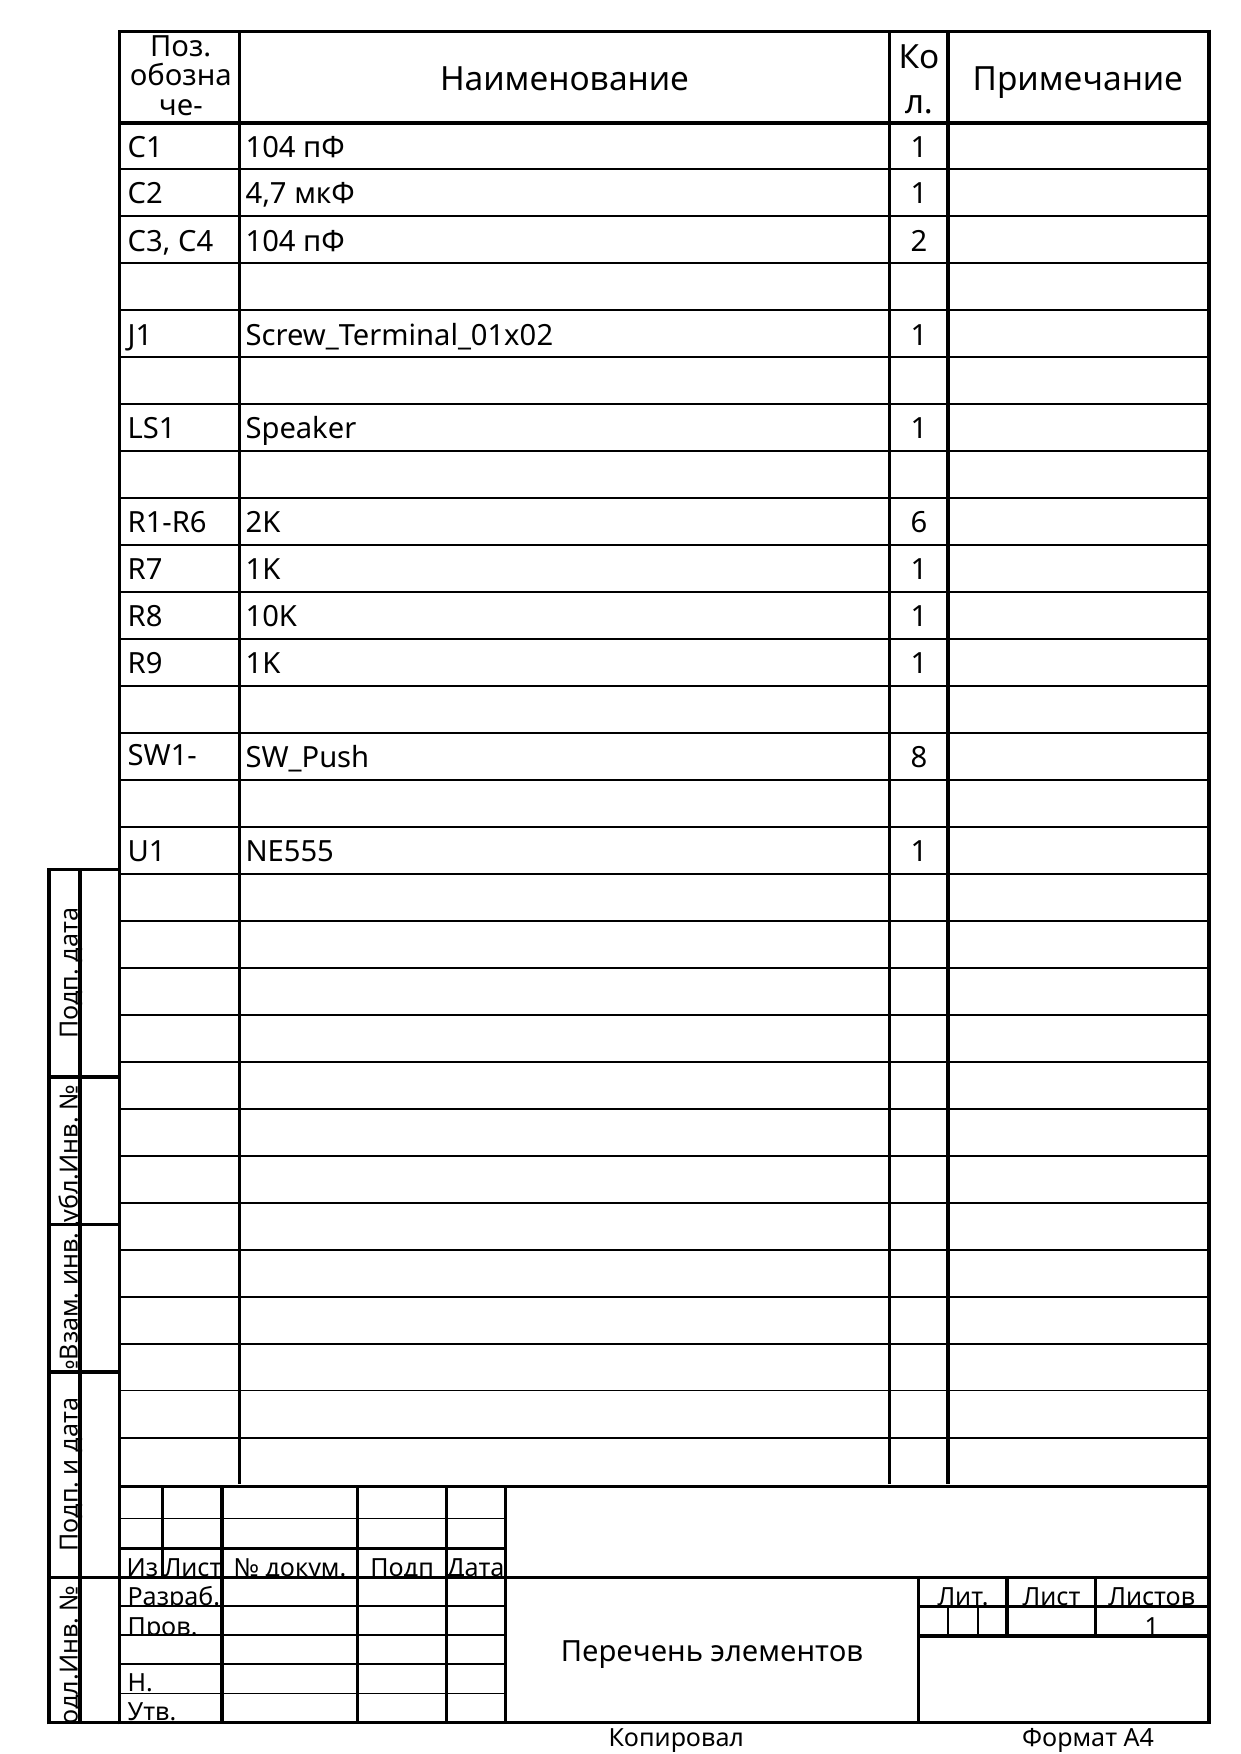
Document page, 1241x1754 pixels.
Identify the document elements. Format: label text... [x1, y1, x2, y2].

table_cell [950, 875, 1207, 920]
table_cell [950, 217, 1207, 262]
table_cell [950, 1439, 1207, 1484]
table_cell [891, 1391, 946, 1437]
table_cell [121, 1636, 220, 1663]
table_cell 104 пФ [241, 125, 888, 168]
table_cell [121, 781, 238, 826]
table_cell [950, 828, 1207, 873]
table_header Кол. [891, 33, 946, 121]
table_cell [891, 969, 946, 1014]
table_cell [891, 781, 946, 826]
table_cell Пров. [121, 1607, 220, 1634]
table_cell Перечень элементов [507, 1579, 917, 1721]
table_cell [121, 1298, 238, 1343]
table_cell [241, 781, 888, 826]
table_cell [241, 452, 888, 497]
table_cell [359, 1694, 445, 1721]
table_cell [950, 125, 1207, 168]
table_cell 1 [891, 405, 946, 450]
table_cell Speaker [241, 405, 888, 450]
table_cell Подп. и дата [51, 1374, 78, 1576]
table_cell [891, 1063, 946, 1108]
table_cell [241, 1063, 888, 1108]
table_cell 1 [891, 828, 946, 873]
table_cell 1K [241, 640, 888, 685]
table_header [164, 1488, 220, 1517]
table_cell [950, 311, 1207, 356]
table_cell [241, 1391, 888, 1437]
table_cell U1 [121, 828, 238, 873]
table_cell [121, 452, 238, 497]
table_cell 1 [891, 640, 946, 685]
table_cell [950, 1157, 1207, 1202]
table_cell [224, 1636, 356, 1663]
table_cell [950, 405, 1207, 450]
table_cell NE555 [241, 828, 888, 873]
table_cell [241, 1298, 888, 1343]
table_cell 6 [891, 499, 946, 544]
table_cell [979, 1608, 1005, 1634]
table_cell 1 [891, 311, 946, 356]
table_cell [241, 875, 888, 920]
table_cell [224, 1579, 356, 1605]
table_cell [950, 1204, 1207, 1249]
table_cell 1 [891, 170, 946, 215]
table_cell [950, 170, 1207, 215]
table_cell C1 [121, 125, 238, 168]
table_cell Лист [1009, 1579, 1094, 1605]
table_cell [121, 1251, 238, 1296]
table_cell 1 [891, 593, 946, 638]
table_cell [920, 1638, 1207, 1721]
table_cell [950, 922, 1207, 967]
table_cell 8 [891, 734, 946, 779]
table_cell [224, 1607, 356, 1634]
table_cell [950, 499, 1207, 544]
table_cell [950, 1251, 1207, 1296]
table_cell [950, 1298, 1207, 1343]
table_cell Листов [1097, 1579, 1207, 1605]
table_cell Инв. № подл. [51, 1579, 78, 1721]
table_cell [891, 922, 946, 967]
table_cell [891, 1110, 946, 1155]
table_cell [448, 1519, 504, 1547]
table_cell C3, C4 [121, 217, 238, 262]
table_cell J1 [121, 311, 238, 356]
table_cell [950, 1110, 1207, 1155]
table_cell 4,7 мкФ [241, 170, 888, 215]
table_cell Изм. [121, 1550, 161, 1576]
table_cell [121, 358, 238, 403]
table_cell 2K [241, 499, 888, 544]
table_header [224, 1488, 356, 1517]
table_cell [891, 1251, 946, 1296]
table_cell [241, 969, 888, 1014]
table_cell [241, 1345, 888, 1390]
table_cell [950, 1345, 1207, 1390]
table_cell [241, 1016, 888, 1061]
table_cell [241, 358, 888, 403]
table_header [448, 1488, 504, 1517]
table_cell Инв. № дубл. [51, 1079, 78, 1223]
table_cell [950, 640, 1207, 685]
table_cell [448, 1665, 504, 1692]
table_cell R7 [121, 546, 238, 591]
table_cell [121, 1439, 238, 1484]
table_cell [448, 1579, 504, 1605]
table_cell Взам. инв. № [51, 1226, 78, 1370]
table_cell [121, 1063, 238, 1108]
table_cell [950, 1391, 1207, 1437]
table_cell SW1-SW8 [121, 734, 238, 779]
table_cell [241, 1157, 888, 1202]
table_cell [950, 546, 1207, 591]
table_cell [224, 1665, 356, 1692]
table_cell 1 [891, 125, 946, 168]
table_cell [241, 264, 888, 309]
table_cell [448, 1694, 504, 1721]
table_cell [359, 1519, 445, 1547]
table_cell 10K [241, 593, 888, 638]
table_cell [82, 1226, 118, 1370]
table_cell LS1 [121, 405, 238, 450]
table_cell Изм. [131, 1562, 141, 1576]
table_cell [241, 1204, 888, 1249]
table_cell [121, 1016, 238, 1061]
table_cell [121, 687, 238, 732]
table_cell [359, 1636, 445, 1663]
table_header Примечание [950, 33, 1207, 121]
table_cell [891, 264, 946, 309]
table_cell [950, 264, 1207, 309]
table_cell [241, 1110, 888, 1155]
table_cell 1 [891, 546, 946, 591]
table_cell [891, 687, 946, 732]
table_cell [950, 781, 1207, 826]
table_cell [891, 1204, 946, 1249]
table_cell Лит. [920, 1579, 1005, 1605]
table_cell [82, 1079, 118, 1223]
table_cell [950, 1063, 1207, 1108]
table_cell 104 пФ [241, 217, 888, 262]
table_header [507, 1488, 1207, 1576]
table_header [359, 1488, 445, 1517]
table_cell [891, 1016, 946, 1061]
table_cell [241, 1439, 888, 1484]
table_cell [891, 1439, 946, 1484]
table_cell 2 [891, 217, 946, 262]
table_cell [121, 1391, 238, 1437]
table_cell [121, 1204, 238, 1249]
table_cell [241, 922, 888, 967]
table_cell [359, 1579, 445, 1605]
table_cell № докум. [224, 1550, 356, 1576]
table_cell [121, 1110, 238, 1155]
table_cell R9 [121, 640, 238, 685]
table_cell Лист [164, 1550, 220, 1576]
table_cell [891, 1345, 946, 1390]
table_cell SW_Push [241, 734, 888, 779]
table_cell Н. контр. [121, 1665, 220, 1692]
table_cell [891, 1157, 946, 1202]
table_cell [359, 1607, 445, 1634]
table_cell [891, 358, 946, 403]
table_cell Утв. [121, 1694, 220, 1721]
table_cell [448, 1636, 504, 1663]
table_cell [121, 264, 238, 309]
table_cell [121, 875, 238, 920]
table_cell Разраб. [121, 1579, 220, 1605]
table_cell [121, 1519, 161, 1547]
table_cell [359, 1665, 445, 1692]
table_header Наименование [241, 33, 888, 121]
table_cell [920, 1608, 947, 1634]
table_cell C2 [121, 170, 238, 215]
table_cell Дата [448, 1550, 504, 1576]
table_cell [949, 1608, 977, 1634]
table_cell [241, 1251, 888, 1296]
table_cell [164, 1519, 220, 1547]
table_cell R8 [121, 593, 238, 638]
table_cell [1009, 1608, 1094, 1634]
table_cell 1 [1097, 1608, 1207, 1634]
table_cell [121, 969, 238, 1014]
table_cell Screw_Terminal_01x02 [241, 311, 888, 356]
table_cell [950, 358, 1207, 403]
table_cell [891, 1298, 946, 1343]
table_header [82, 871, 118, 1075]
table_cell [121, 1345, 238, 1390]
table_cell [950, 452, 1207, 497]
table_cell [891, 875, 946, 920]
table_cell [121, 922, 238, 967]
table_cell [82, 1579, 118, 1721]
table_cell [224, 1694, 356, 1721]
table_cell [121, 1157, 238, 1202]
table_cell [448, 1607, 504, 1634]
table_cell [950, 687, 1207, 732]
table_cell [950, 734, 1207, 779]
table_cell R1-R6 [121, 499, 238, 544]
table_cell 1K [241, 546, 888, 591]
table_cell [241, 687, 888, 732]
table_cell [950, 969, 1207, 1014]
table_cell [224, 1519, 356, 1547]
table_cell [950, 593, 1207, 638]
table_header [121, 1488, 161, 1517]
table_cell Подп [359, 1550, 445, 1576]
table_header Подп. дата [51, 871, 78, 1075]
table_header Поз. обозначе- ние [121, 33, 238, 121]
table_cell [950, 1016, 1207, 1061]
table_cell [82, 1374, 118, 1576]
table_cell [891, 452, 946, 497]
